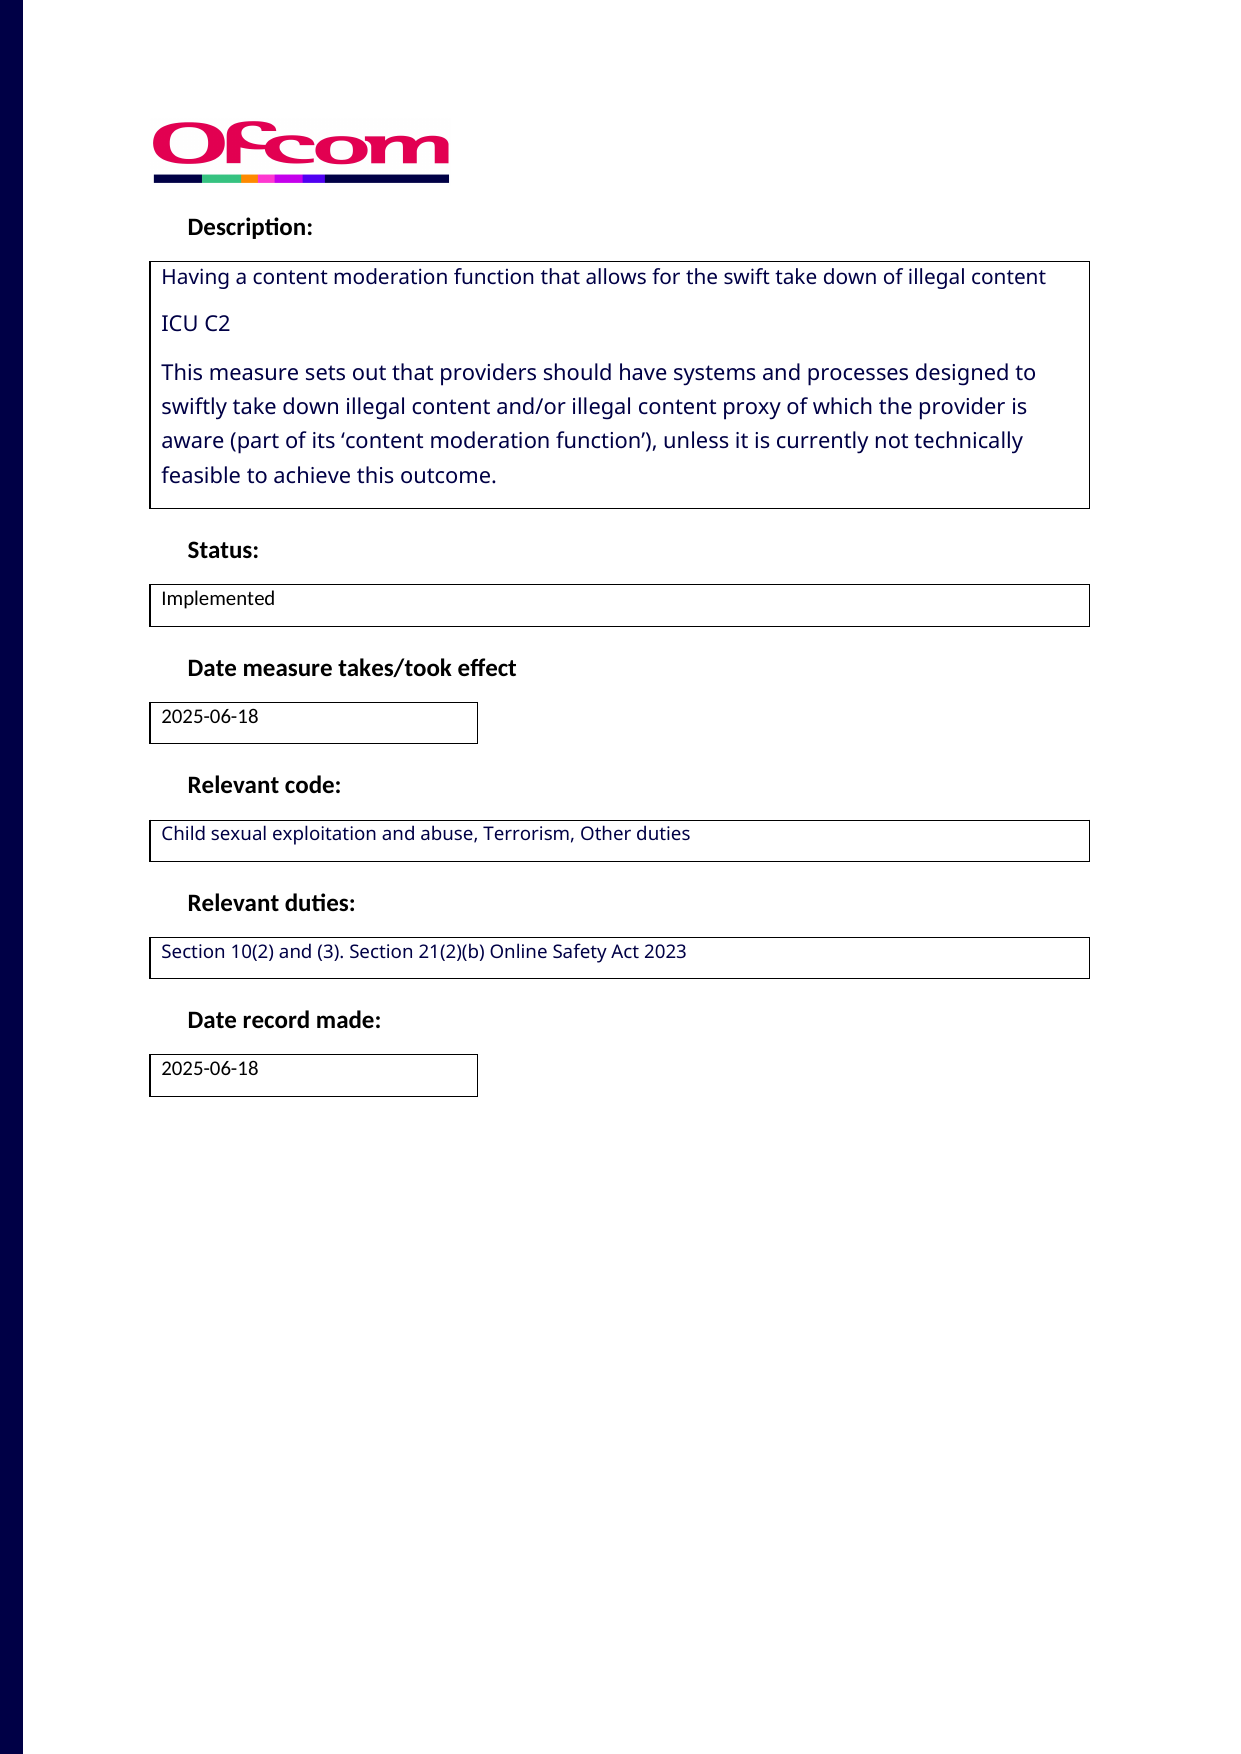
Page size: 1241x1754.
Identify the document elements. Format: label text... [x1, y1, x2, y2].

text Status: [187, 534, 1090, 564]
table_header 2025-06-18 [151, 703, 477, 743]
table_header 2025-06-18 [151, 1055, 477, 1096]
table_header Child sexual exploitation and abuse, Terrorism, Other duties [151, 821, 1089, 861]
table_header Having a content moderation function that allows for the swift take down of illegal content ICU C2 This measure sets out that providers should have systems and processes designed to swiftly take down illegal content and/or illegal content proxy of which the provider is aware (part of its ‘content moderation function’), unless it is currently not technically feasible to achieve this outcome. [151, 262, 1089, 508]
text Relevant duties: [187, 887, 1090, 917]
table_header Implemented [151, 585, 1089, 626]
text Relevant code: [187, 769, 1090, 800]
table_header Section 10(2) and (3). Section 21(2)(b) Online Safety Act 2023 [151, 938, 1089, 978]
text Date record made: [187, 1004, 1090, 1034]
text Description: [187, 211, 1090, 241]
text Date measure takes/took effect [187, 652, 1090, 682]
picture [150, 118, 452, 186]
